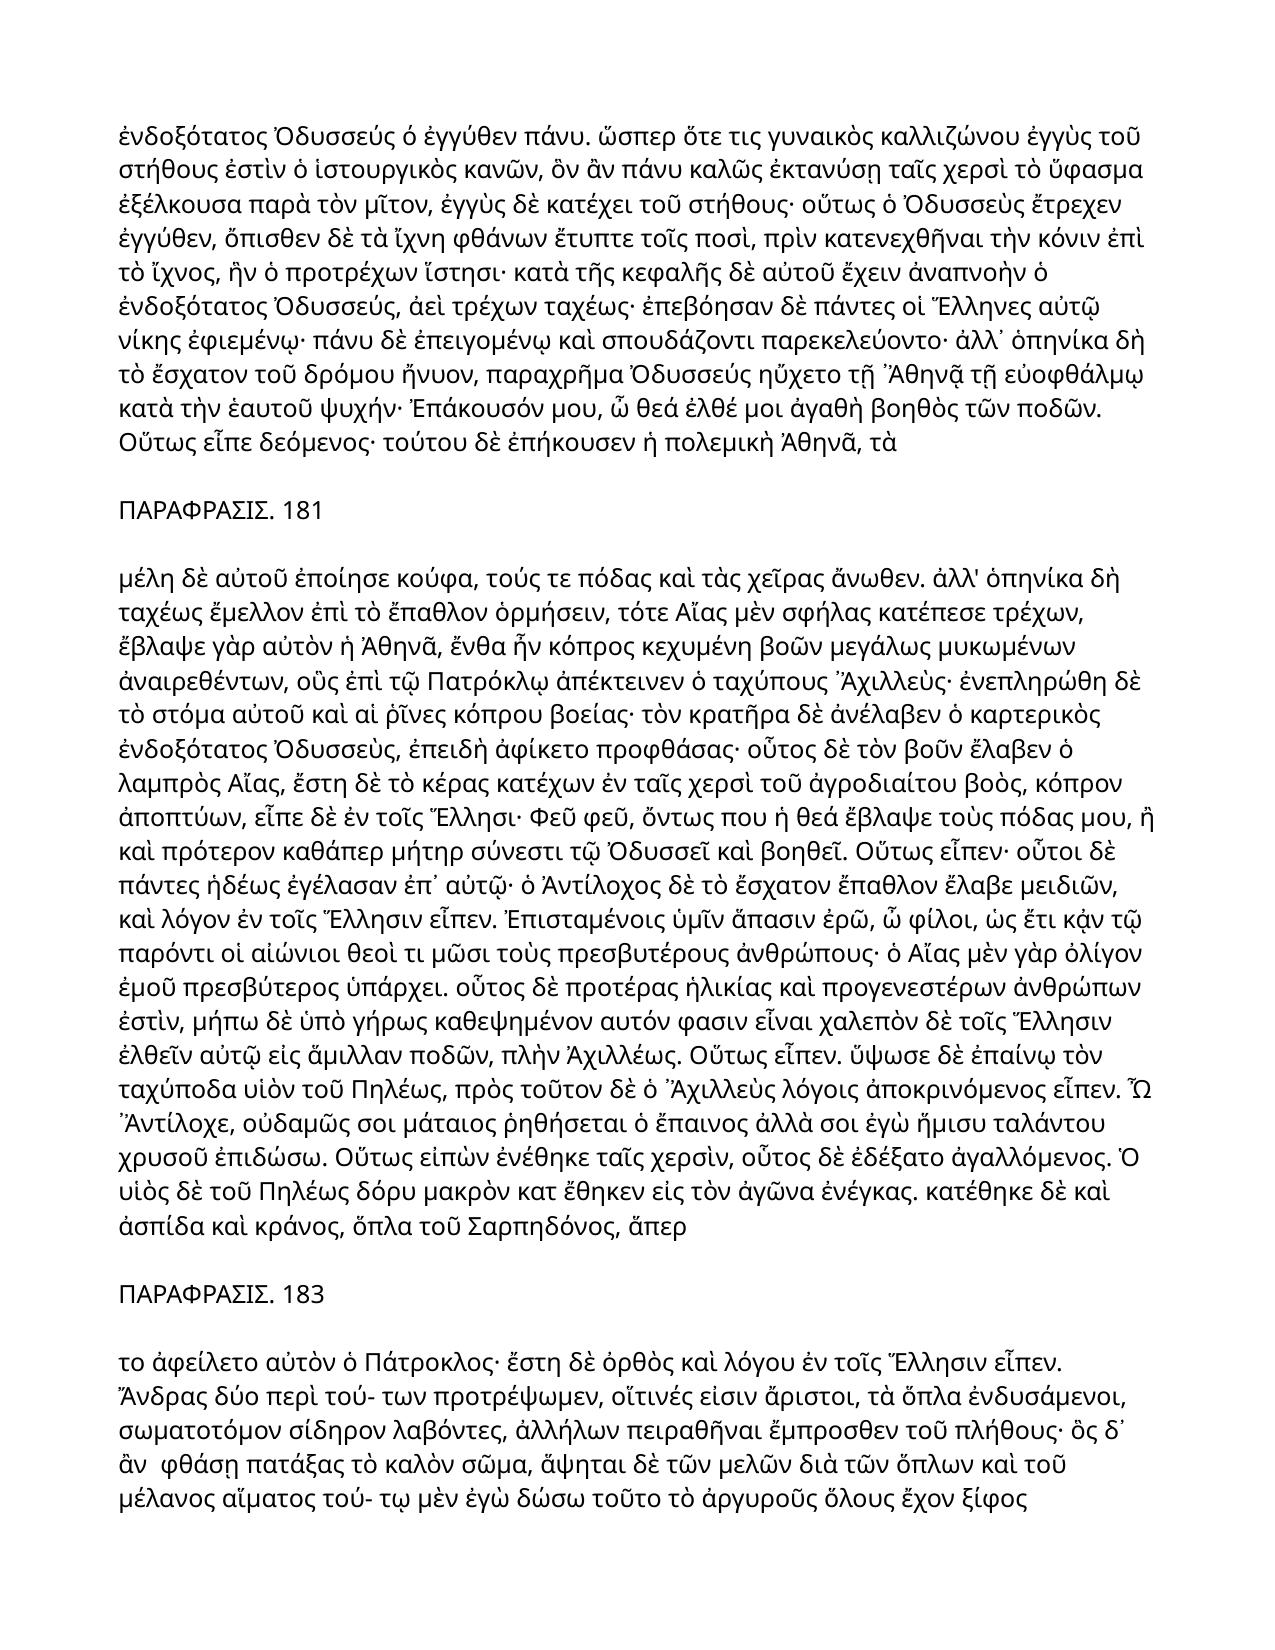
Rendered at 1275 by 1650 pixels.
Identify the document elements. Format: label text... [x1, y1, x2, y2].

text ἐνδοξότατος Ὀδυσσεύς ό ἐγγύθεν πάνυ. ὥσπερ ὅτε τις γυναικὸς καλλιζώνου ἐγγὺς τοῦ στήθους ἐστὶν ὁ ἱστουργικὸς κανῶν, ὃν ἂν πάνυ καλῶς ἐκτανύσῃ ταῖς χερσὶ τὸ ὕφασμα ἐξέλκουσα παρὰ τὸν μῖτον, ἐγγὺς δὲ κατέχει τοῦ στήθους· οὕτως ὁ Ὀδυσσεὺς ἔτρεχεν ἐγγύθεν, ὄπισθεν δὲ τὰ ἴχνη φθάνων ἔτυπτε τοῖς ποσὶ, πρὶν κατενεχθῆναι τὴν κόνιν ἐπὶ τὸ ἴχνος, ἣν ὁ προτρέχων ἵστησι· κατὰ τῆς κεφαλῆς δὲ αὐτοῦ ἔχειν ἀναπνοὴν ὁ ἐνδοξότατος Ὀδυσσεύς, ἀεὶ τρέχων ταχέως· ἐπεβόησαν δὲ πάντες οἱ Ἕλληνες αὐτῷ νίκης ἐφιεμένῳ· πάνυ δὲ ἐπειγομένῳ καὶ σπουδάζοντι παρεκελεύοντο· ἀλλ᾿ ὁπηνίκα δὴ τὸ ἔσχατον τοῦ δρόμου ἤνυον, παραχρῆμα Ὀδυσσεύς ηὔχετο τῇ ᾿Ἀθηνᾷ τῇ εὐοφθάλμῳ κατὰ τὴν ἑαυτοῦ ψυχήν· Ἐπάκουσόν μου, ὦ θεά ἐλθέ μοι ἀγαθὴ βοηθὸς τῶν ποδῶν. Οὕτως εἶπε δεόμενος· τούτου δὲ ἐπήκουσεν ἡ πολεμικὴ Ἀθηνᾶ, τὰ [118, 118, 1157, 459]
text ΠΑΡΑΦΡΑΣΙΣ. 183 [118, 1276, 1157, 1310]
text το ἀφείλετο αὐτὸν ὁ Πάτροκλος· ἔστη δὲ ὀρθὸς καὶ λόγου ἐν τοῖς Ἕλλησιν εἶπεν. Ἄνδρας δύο περὶ τού- των προτρέψωμεν, οἵτινές εἰσιν ἄριστοι, τὰ ὅπλα ἐνδυσάμενοι, σωματοτόμον σίδηρον λαβόντες, ἀλλήλων πειραθῆναι ἔμπροσθεν τοῦ πλήθους· ὃς δ᾿ ἂν φθάσῃ πατάξας τὸ καλὸν σῶμα, ἅψηται δὲ τῶν μελῶν διὰ τῶν ὅπλων καὶ τοῦ μέλανος αἵματος τού- τῳ μὲν ἐγὼ δώσω τοῦτο τὸ ἀργυροῦς ὅλους ἔχον ξίφος [118, 1344, 1157, 1515]
text μέλη δὲ αὐτοῦ ἐποίησε κούφα, τούς τε πόδας καὶ τὰς χεῖρας ἄνωθεν. ἀλλ' ὁπηνίκα δὴ ταχέως ἔμελλον ἐπὶ τὸ ἔπαθλον ὁρμήσειν, τότε Αἴας μὲν σφήλας κατέπεσε τρέχων, ἔβλαψε γὰρ αὐτὸν ἡ Ἀθηνᾶ, ἔνθα ἦν κόπρος κεχυμένη βοῶν μεγάλως μυκωμένων ἀναιρεθέντων, οὓς ἐπὶ τῷ Πατρόκλῳ ἀπέκτεινεν ὁ ταχύπους ᾿Ἀχιλλεὺς· ἐνεπληρώθη δὲ τὸ στόμα αὐτοῦ καὶ αἱ ῥῖνες κόπρου βοείας· τὸν κρατῆρα δὲ ἀνέλαβεν ὁ καρτερικὸς ἐνδοξότατος Ὀδυσσεὺς, ἐπειδὴ ἀφίκετο προφθάσας· οὗτος δὲ τὸν βοῦν ἔλαβεν ὁ λαμπρὸς Αἴας, ἔστη δὲ τὸ κέρας κατέχων ἐν ταῖς χερσὶ τοῦ ἀγροδιαίτου βοὸς, κόπρον ἀποπτύων, εἶπε δὲ ἐν τοῖς Ἕλλησι· Φεῦ φεῦ, ὄντως που ἡ θεά ἔβλαψε τοὺς πόδας μου, ἢ καὶ πρότερον καθάπερ μήτηρ σύνεστι τῷ Ὀδυσσεῖ καὶ βοηθεῖ. Οὕτως εἶπεν· οὗτοι δὲ πάντες ἡδέως ἐγέλασαν ἐπ᾿ αὐτῷ· ὁ Ἀντίλοχος δὲ τὸ ἔσχατον ἔπαθλον ἔλαβε μειδιῶν, καὶ λόγον ἐν τοῖς Ἕλλησιν εἶπεν. Ἐπισταμένοις ὑμῖν ἅπασιν ἐρῶ, ὦ φίλοι, ὡς ἔτι κᾀν τῷ παρόντι οἱ αἰώνιοι θεοὶ τι μῶσι τοὺς πρεσβυτέρους ἀνθρώπους· ὁ Αἴας μὲν γὰρ ὀλίγον ἐμοῦ πρεσβύτερος ὑπάρχει. οὗτος δὲ προτέρας ἡλικίας καὶ προγενεστέρων ἀνθρώπων ἐστὶν, μήπω δὲ ὑπὸ γήρως καθεψημένον αυτόν φασιν εἶναι χαλεπὸν δὲ τοῖς Ἕλλησιν ἐλθεῖν αὐτῷ εἰς ἅμιλλαν ποδῶν, πλὴν Ἀχιλλέως. Οὕτως εἶπεν. ὕψωσε δὲ ἐπαίνῳ τὸν ταχύποδα υἱὸν τοῦ Πηλέως, πρὸς τοῦτον δὲ ὁ ᾿Ἀχιλλεὺς λόγοις ἀποκρινόμενος εἶπεν. Ὦ ᾿Ἀντίλοχε, οὐδαμῶς σοι μάταιος ῥηθήσεται ὁ ἔπαινος ἀλλὰ σοι ἐγὼ ἥμισυ ταλάντου χρυσοῦ ἐπιδώσω. Οὕτως εἰπὼν ἐνέθηκε ταῖς χερσὶν, οὗτος δὲ ἐδέξατο ἀγαλλόμενος. Ὁ υἱὸς δὲ τοῦ Πηλέως δόρυ μακρὸν κατ ἔθηκεν εἰς τὸν ἀγῶνα ἐνέγκας. κατέθηκε δὲ καὶ ἀσπίδα καὶ κράνος, ὅπλα τοῦ Σαρπηδόνος, ἅπερ [118, 561, 1157, 1242]
text ΠΑΡΑΦΡΑΣΙΣ. 181 [118, 493, 1157, 527]
